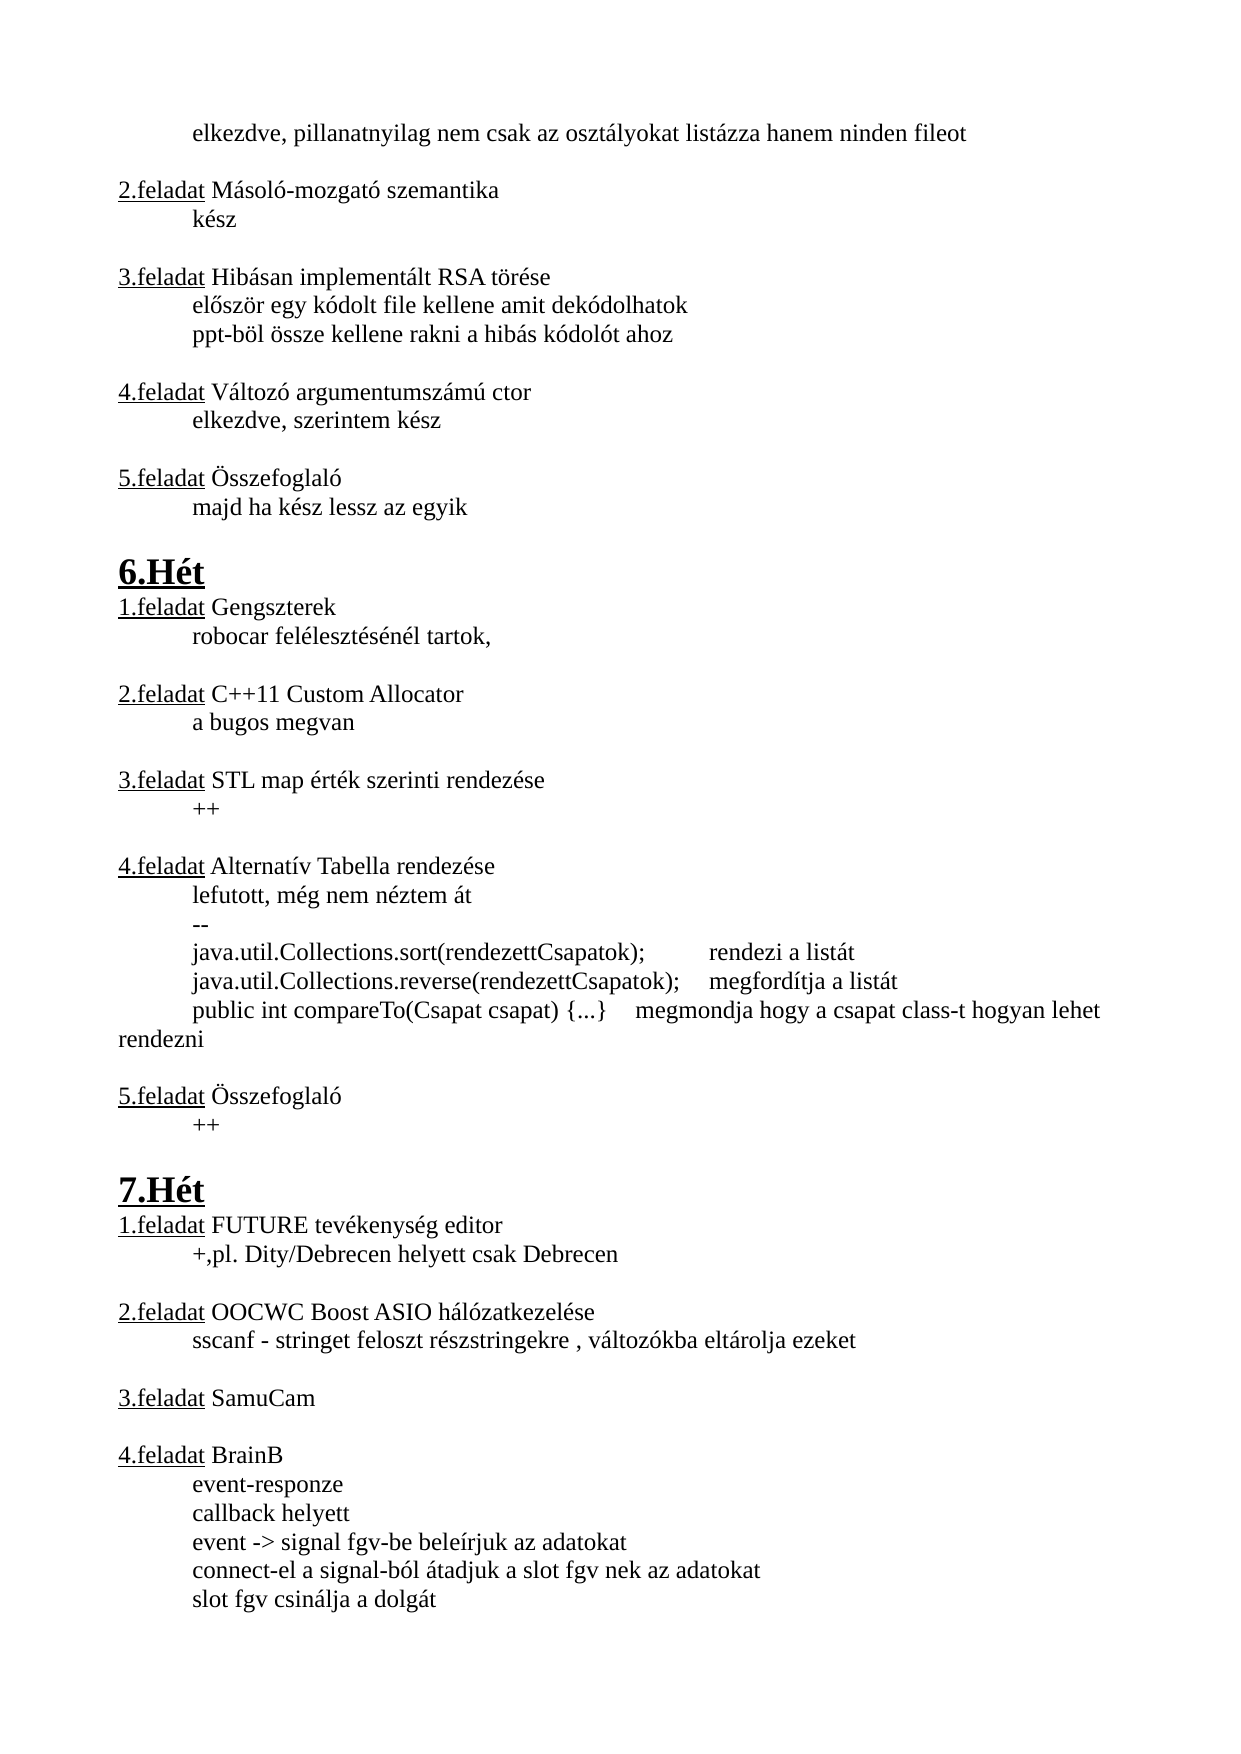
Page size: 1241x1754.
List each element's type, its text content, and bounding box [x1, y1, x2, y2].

text event -> signal fgv-be beleírjuk az adatokat [118, 1527, 1122, 1556]
text ++ [118, 794, 1122, 822]
text event-responze [118, 1469, 1122, 1498]
text 3.feladat Hibásan implementált RSA törése [118, 262, 1122, 291]
text sscanf - stringet feloszt részstringekre , változókba eltárolja ezeket [118, 1326, 1122, 1354]
text java.util.Collections.sort(rendezettCsapatok); rendezi a listát [118, 937, 1122, 966]
text elkezdve, szerintem kész [118, 406, 1122, 434]
text elkezdve, pillanatnyilag nem csak az osztályokat listázza hanem ninden fileot [118, 118, 1122, 147]
text 4.feladat BrainB [118, 1441, 1122, 1469]
text 3.feladat SamuCam [118, 1383, 1122, 1412]
text ++ [118, 1110, 1122, 1139]
text 2.feladat Másoló-mozgató szemantika [118, 176, 1122, 204]
text 4.feladat Alternatív Tabella rendezése [118, 851, 1122, 880]
text 5.feladat Összefoglaló [118, 463, 1122, 492]
text 6.Hét [118, 549, 1122, 592]
text slot fgv csinálja a dolgát [118, 1584, 1122, 1613]
text 2.feladat OOCWC Boost ASIO hálózatkezelése [118, 1297, 1122, 1326]
text ppt-böl össze kellene rakni a hibás kódolót ahoz [118, 319, 1122, 348]
text 7.Hét [118, 1167, 1122, 1211]
text public int compareTo(Csapat csapat) {...} megmondja hogy a csapat class-t hogyan lehet rendezni [118, 995, 1122, 1052]
text 5.feladat Összefoglaló [118, 1081, 1122, 1110]
text -- [118, 909, 1122, 937]
text először egy kódolt file kellene amit dekódolhatok [118, 291, 1122, 319]
text 3.feladat STL map érték szerinti rendezése [118, 765, 1122, 794]
text majd ha kész lessz az egyik [118, 492, 1122, 521]
text +,pl. Dity/Debrecen helyett csak Debrecen [118, 1239, 1122, 1268]
text connect-el a signal-ból átadjuk a slot fgv nek az adatokat [118, 1556, 1122, 1584]
text java.util.Collections.reverse(rendezettCsapatok); megfordítja a listát [118, 966, 1122, 995]
text lefutott, még nem néztem át [118, 880, 1122, 909]
text 2.feladat C++11 Custom Allocator [118, 679, 1122, 707]
text 1.feladat FUTURE tevékenység editor [118, 1211, 1122, 1239]
text 1.feladat Gengszterek [118, 592, 1122, 621]
text kész [118, 204, 1122, 233]
text 4.feladat Változó argumentumszámú ctor [118, 377, 1122, 406]
text callback helyett [118, 1498, 1122, 1527]
text a bugos megvan [118, 707, 1122, 736]
text robocar felélesztésénél tartok, [118, 621, 1122, 650]
